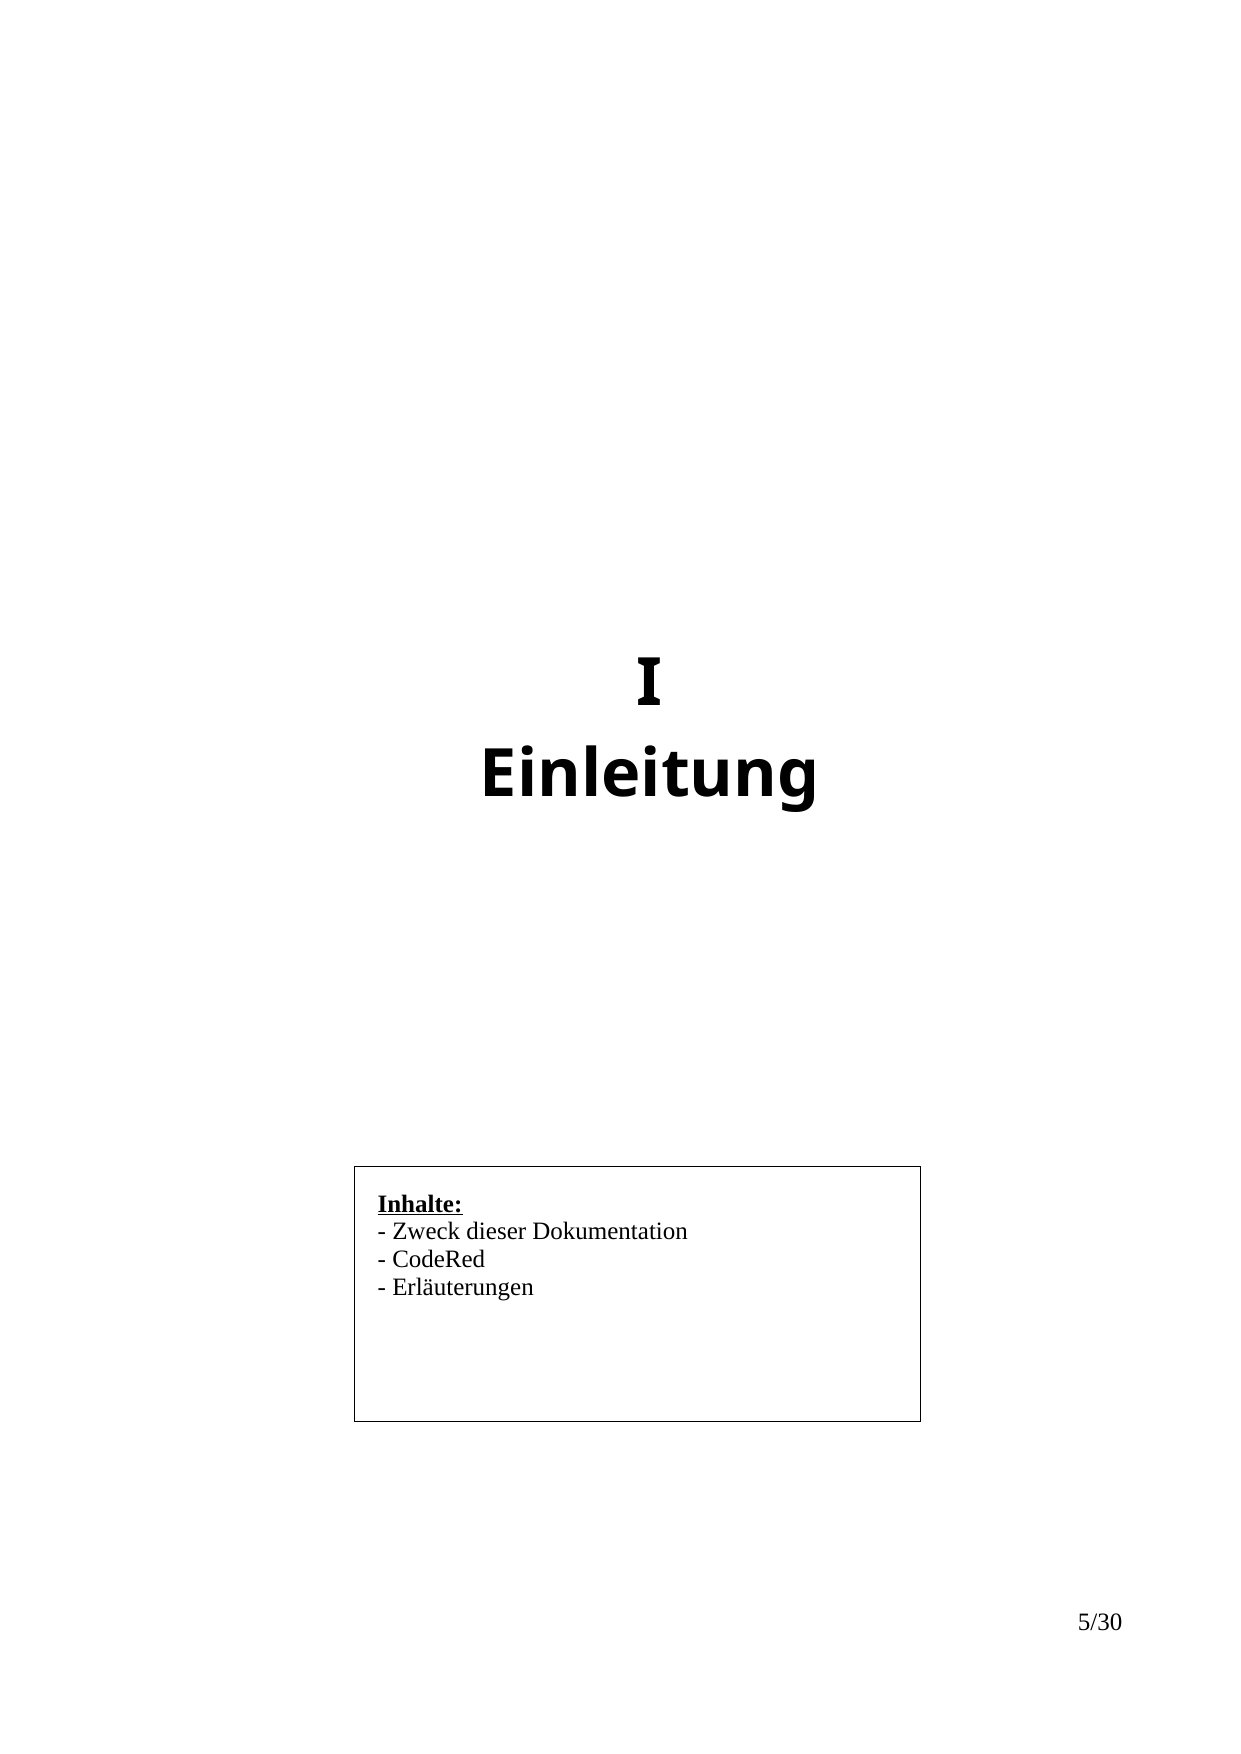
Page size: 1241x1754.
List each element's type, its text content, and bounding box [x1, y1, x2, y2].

text Einleitung [177, 725, 1122, 816]
text I [177, 634, 1122, 725]
